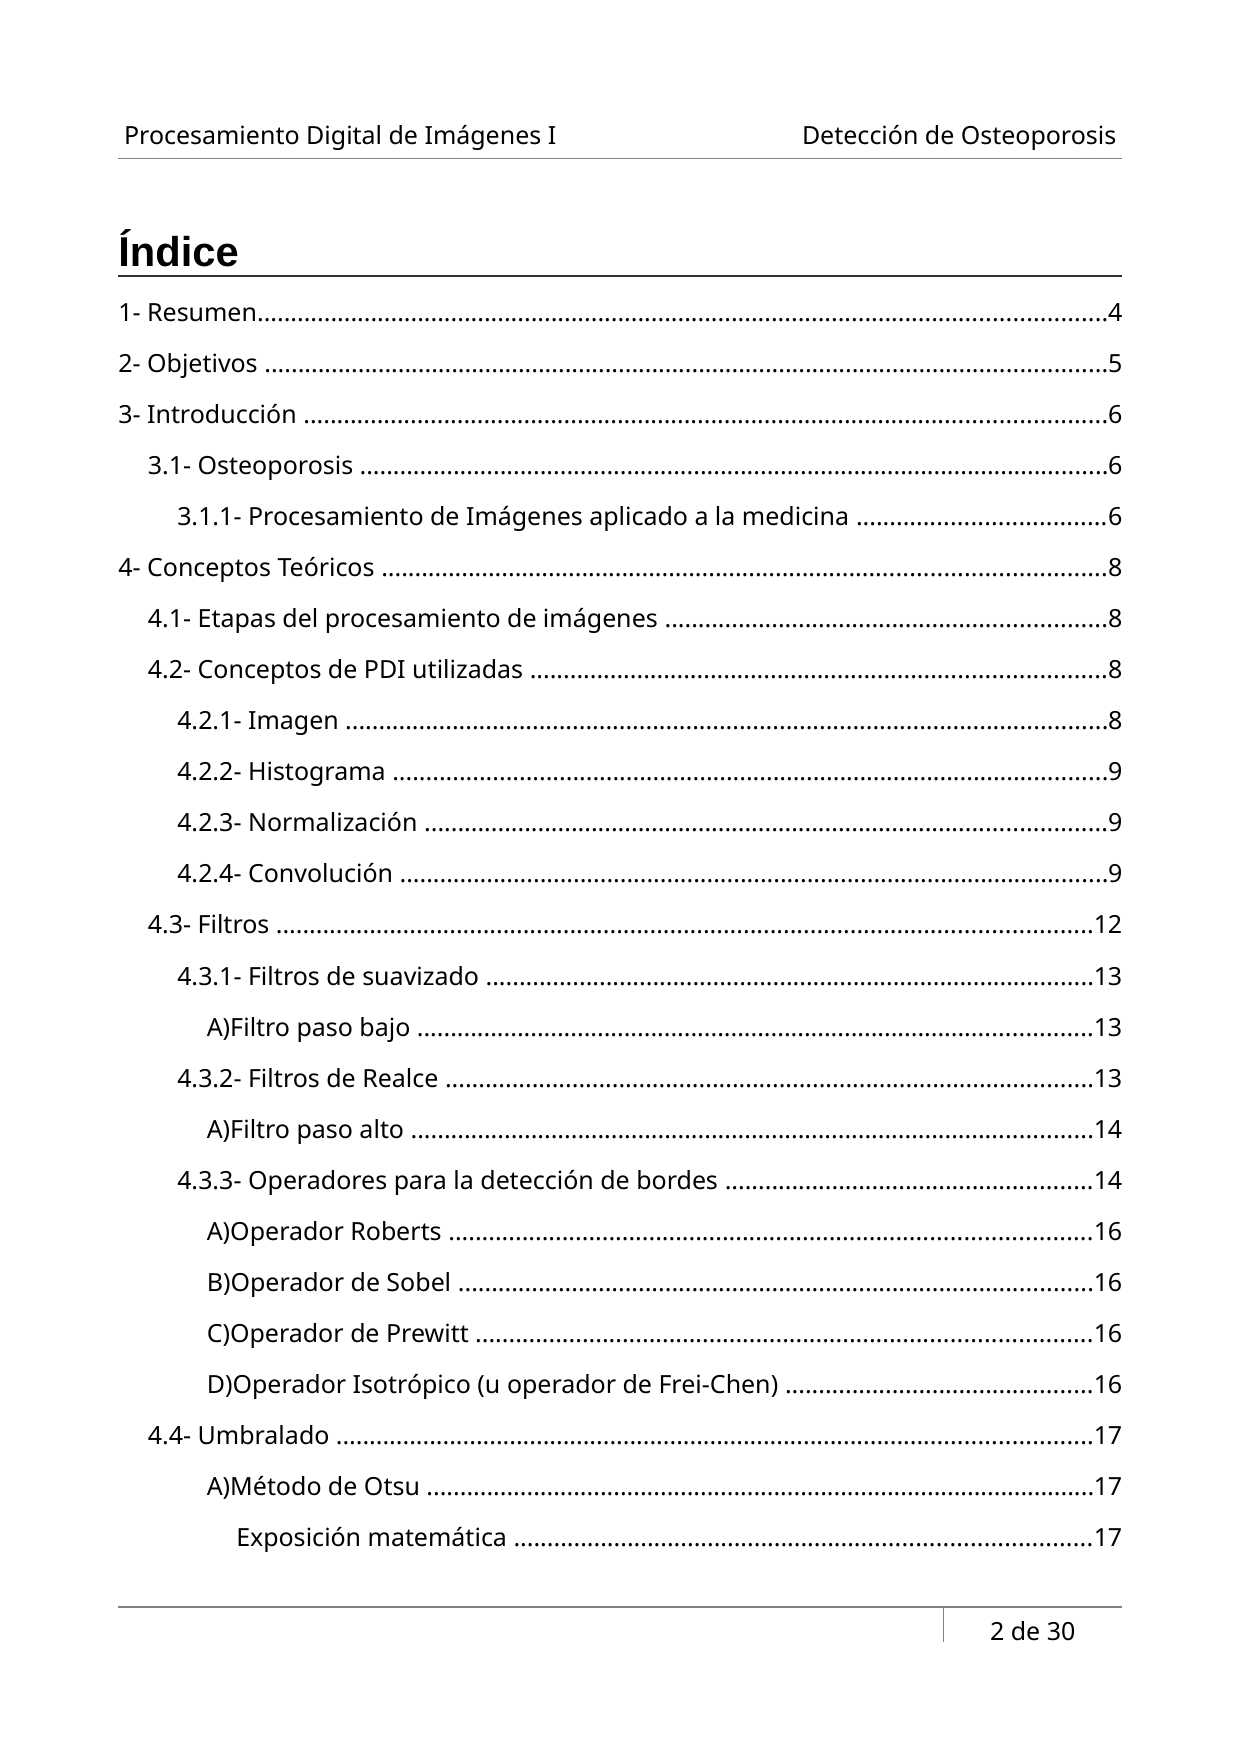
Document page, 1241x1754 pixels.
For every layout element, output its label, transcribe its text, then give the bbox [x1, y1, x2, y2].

text 4- Conceptos Teóricos 8 [118, 550, 1122, 584]
text 4.2.1- Imagen 8 [177, 703, 1122, 737]
text 1- Resumen 4 [118, 295, 1122, 329]
text A)Operador Roberts 16 [207, 1213, 1122, 1247]
text 4.3.1- Filtros de suavizado 13 [177, 958, 1122, 992]
text 4.2.2- Histograma 9 [177, 754, 1122, 788]
subtitle Índice [118, 227, 1122, 275]
text 3- Introducción 6 [118, 397, 1122, 431]
text 4.2- Conceptos de PDI utilizadas 8 [148, 652, 1122, 686]
text Exposición matemática 17 [236, 1520, 1122, 1554]
text 2- Objetivos 5 [118, 346, 1122, 380]
text 4.3.2- Filtros de Realce 13 [177, 1060, 1122, 1094]
text 4.4- Umbralado 17 [148, 1418, 1122, 1452]
text A)Filtro paso bajo 13 [207, 1009, 1122, 1043]
text 4.3.3- Operadores para la detección de bordes 14 [177, 1162, 1122, 1196]
text B)Operador de Sobel 16 [207, 1264, 1122, 1298]
text 4.2.3- Normalización 9 [177, 805, 1122, 839]
text 3.1.1- Procesamiento de Imágenes aplicado a la medicina 6 [177, 499, 1122, 533]
text 3.1- Osteoporosis 6 [148, 448, 1122, 482]
text 4.3- Filtros 12 [148, 907, 1122, 941]
text C)Operador de Prewitt 16 [207, 1316, 1122, 1349]
text D)Operador Isotrópico (u operador de Frei-Chen) 16 [207, 1367, 1122, 1401]
text 4.2.4- Convolución 9 [177, 856, 1122, 890]
text A)Filtro paso alto 14 [207, 1111, 1122, 1145]
text 4.1- Etapas del procesamiento de imágenes 8 [148, 601, 1122, 635]
text A)Método de Otsu 17 [207, 1469, 1122, 1503]
